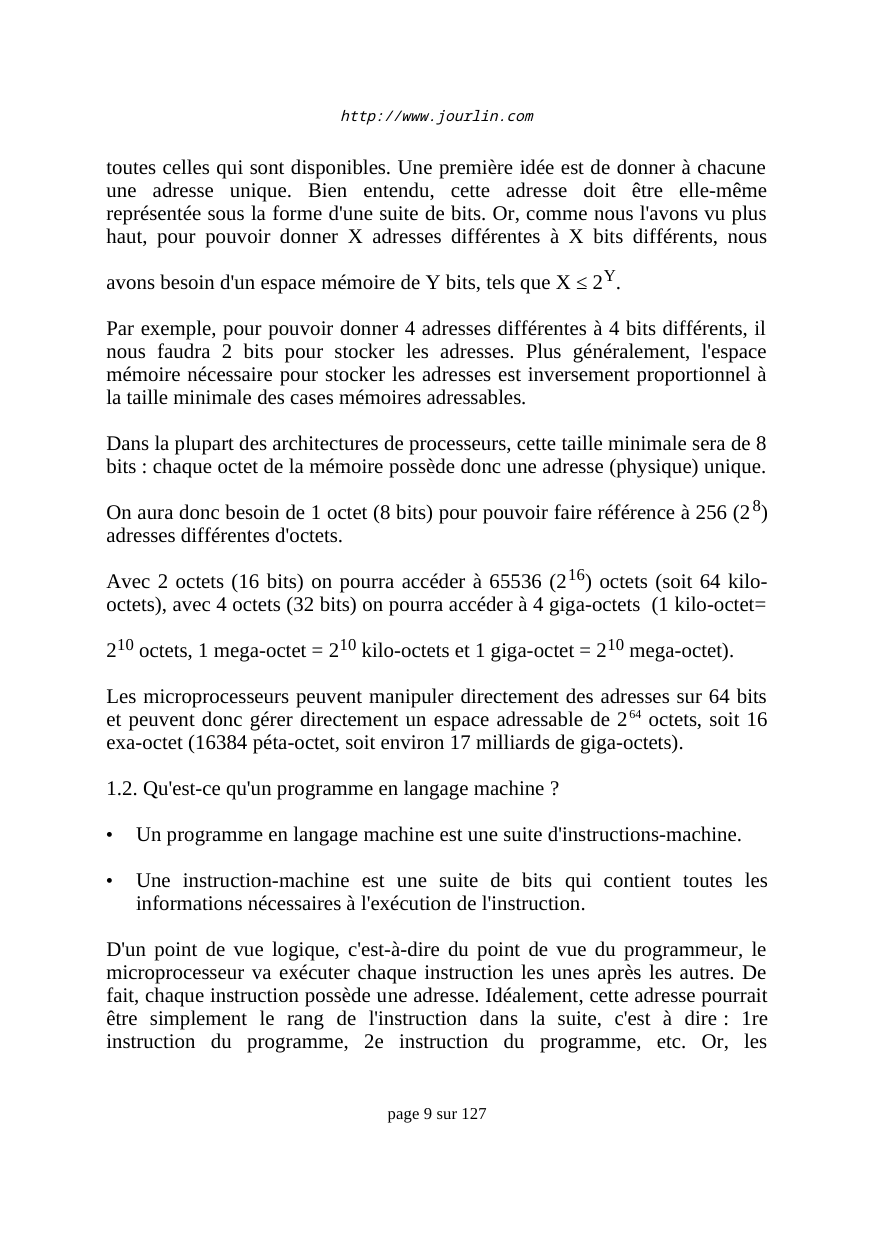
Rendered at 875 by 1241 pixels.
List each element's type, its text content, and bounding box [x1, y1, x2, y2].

text D'un point de vue logique, c'est-à-dire du point de vue du programmeur, le microprocesseur va exécuter chaque instruction les unes après les autres. De fait, chaque instruction possède une adresse. Idéalement, cette adresse pourrait être simplement le rang de l'instruction dans la suite, c'est à dire : 1re instruction du programme, 2e instruction du programme, etc. Or, les [106, 928, 768, 1053]
text Avec 2 octets (16 bits) on pourra accéder à 65536 (216) octets (soit 64 kilo-octets), avec 4 octets (32 bits) on pourra accéder à 4 giga-octets (1 kilo-octet= 210 octets, 1 mega-octet = 210 kilo-octets et 1 giga-octet = 210 mega-octet). [106, 559, 768, 662]
text Les microprocesseurs peuvent manipuler directement des adresses sur 64 bits et peuvent donc gérer directement un espace adressable de 264 octets, soit 16 exa-octet (16384 péta-octet, soit environ 17 milliards de giga-octets). [106, 674, 768, 754]
list Un programme en langage machine est une suite d'instructions-machine. [106, 813, 768, 846]
text Par exemple, pour pouvoir donner 4 adresses différentes à 4 bits différents, il nous faudra 2 bits pour stocker les adresses. Plus généralement, l'espace mémoire nécessaire pour stocker les adresses est inversement proportionnel à la taille minimale des cases mémoires adressables. [106, 306, 768, 409]
text Dans la plupart des architectures de processeurs, cette taille minimale sera de 8 bits : chaque octet de la mémoire possède donc une adresse (physique) unique. On aura donc besoin de 1 octet (8 bits) pour pouvoir faire référence à 256 (28) adresses différentes d'octets. [106, 421, 768, 547]
list Une instruction-machine est une suite de bits qui contient toutes les informations nécessaires à l'exécution de l'instruction. [106, 859, 768, 915]
text toutes celles qui sont disponibles. Une première idée est de donner à chacune une adresse unique. Bien entendu, cette adresse doit être elle-même représentée sous la forme d'une suite de bits. Or, comme nous l'avons vu plus haut, pour pouvoir donner X adresses différentes à X bits différents, nous avons besoin d'un espace mémoire de Y bits, tels que X ≤ 2Y. [106, 156, 768, 294]
text 1.2. Qu'est-ce qu'un programme en langage machine ? [106, 767, 768, 800]
